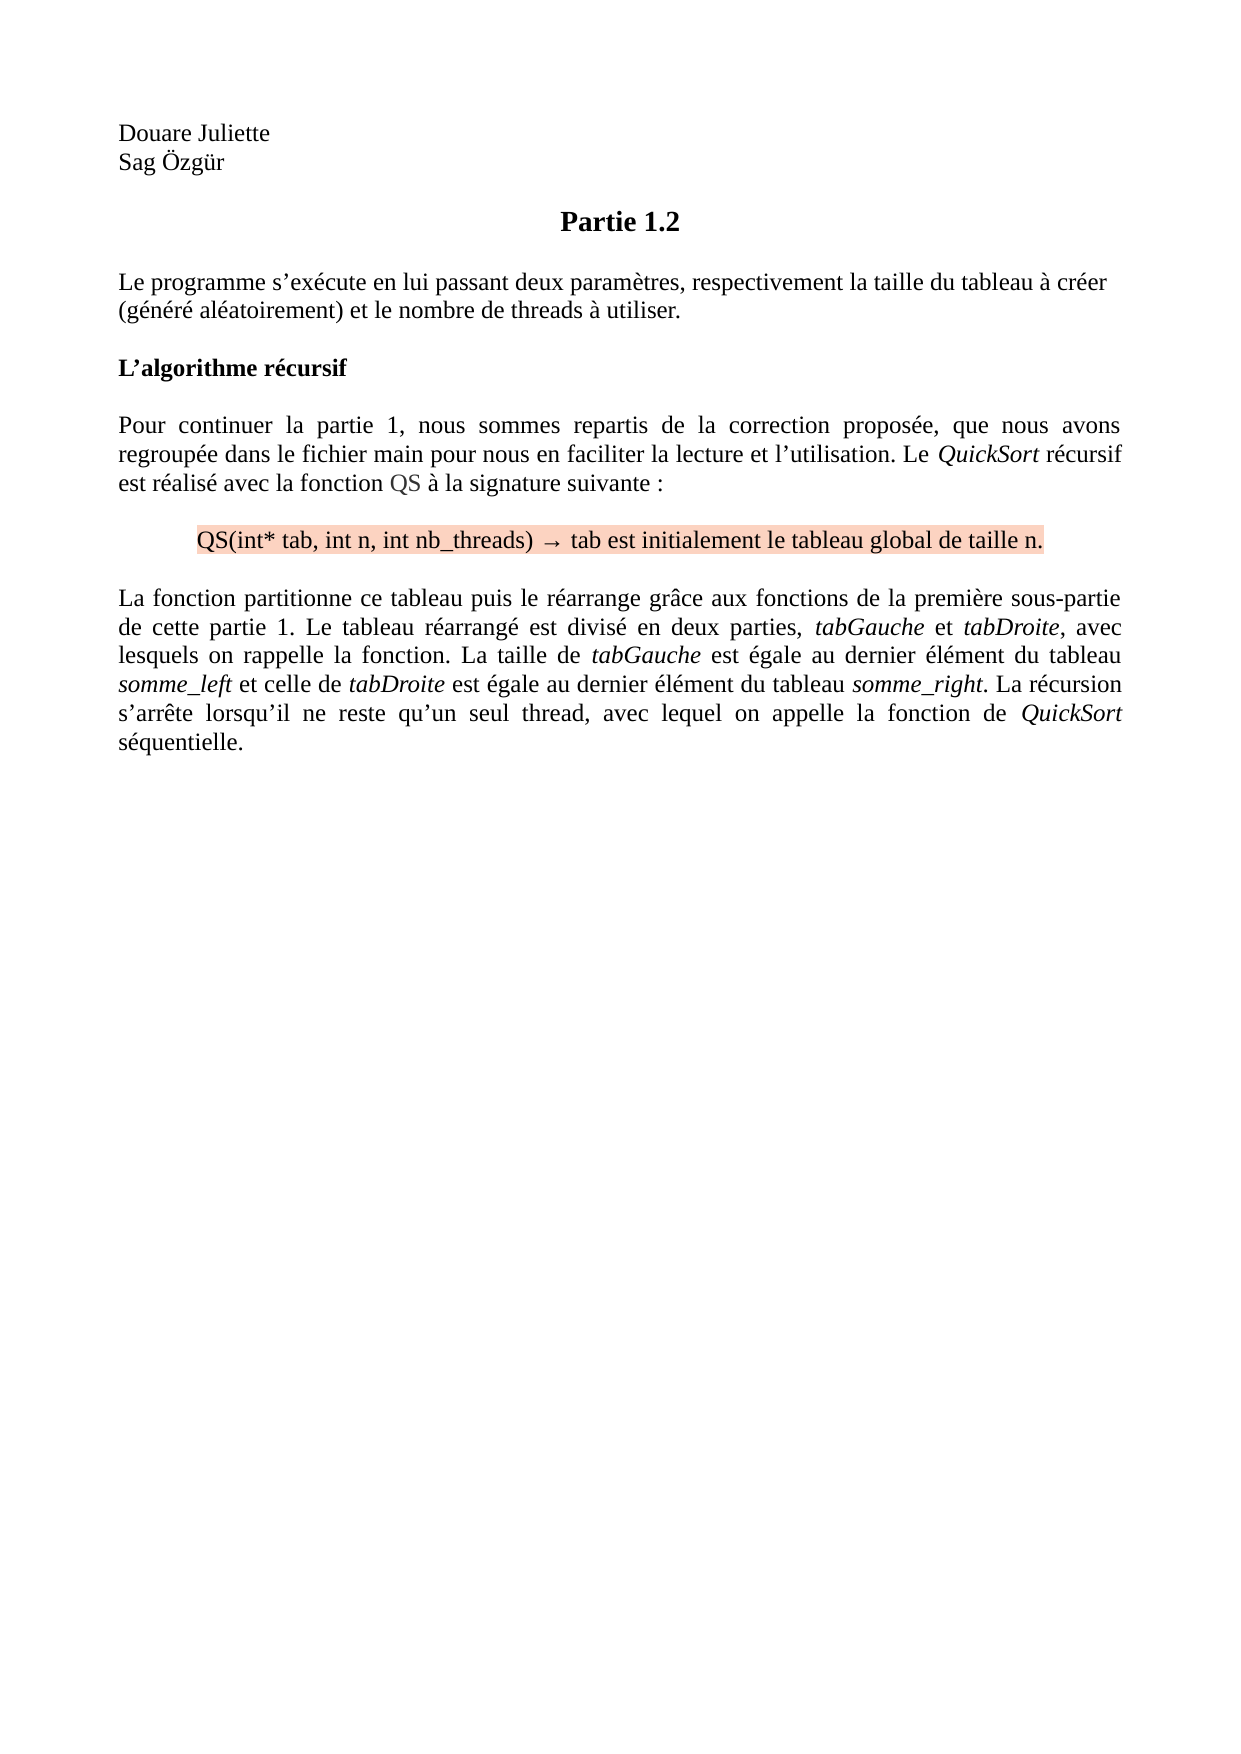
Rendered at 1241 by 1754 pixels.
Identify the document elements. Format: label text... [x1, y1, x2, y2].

text Douare Juliette [118, 118, 1122, 147]
text Partie 1.2 [118, 204, 1122, 238]
text Pour continuer la partie 1, nous sommes repartis de la correction proposée, que nous avons regroupée dans le fichier main pour nous en faciliter la lecture et l’utilisation. Le QuickSort récursif est réalisé avec la fonction QS à la signature suivante : [118, 410, 1122, 497]
text Sag Özgür [118, 147, 1122, 176]
text Le programme s’exécute en lui passant deux paramètres, respectivement la taille du tableau à créer (généré aléatoirement) et le nombre de threads à utiliser. [118, 267, 1122, 324]
text La fonction partitionne ce tableau puis le réarrange grâce aux fonctions de la première sous-partie de cette partie 1. Le tableau réarrangé est divisé en deux parties, tabGauche et tabDroite, avec lesquels on rappelle la fonction. La taille de tabGauche est égale au dernier élément du tableau somme_left et celle de tabDroite est égale au dernier élément du tableau somme_right. La récursion s’arrête lorsqu’il ne reste qu’un seul thread, avec lequel on appelle la fonction de QuickSort séquentielle. [118, 583, 1122, 755]
text QS(int* tab, int n, int nb_threads) → tab est initialement le tableau global de taille n. [118, 525, 1122, 554]
text L’algorithme récursif [118, 353, 1122, 382]
